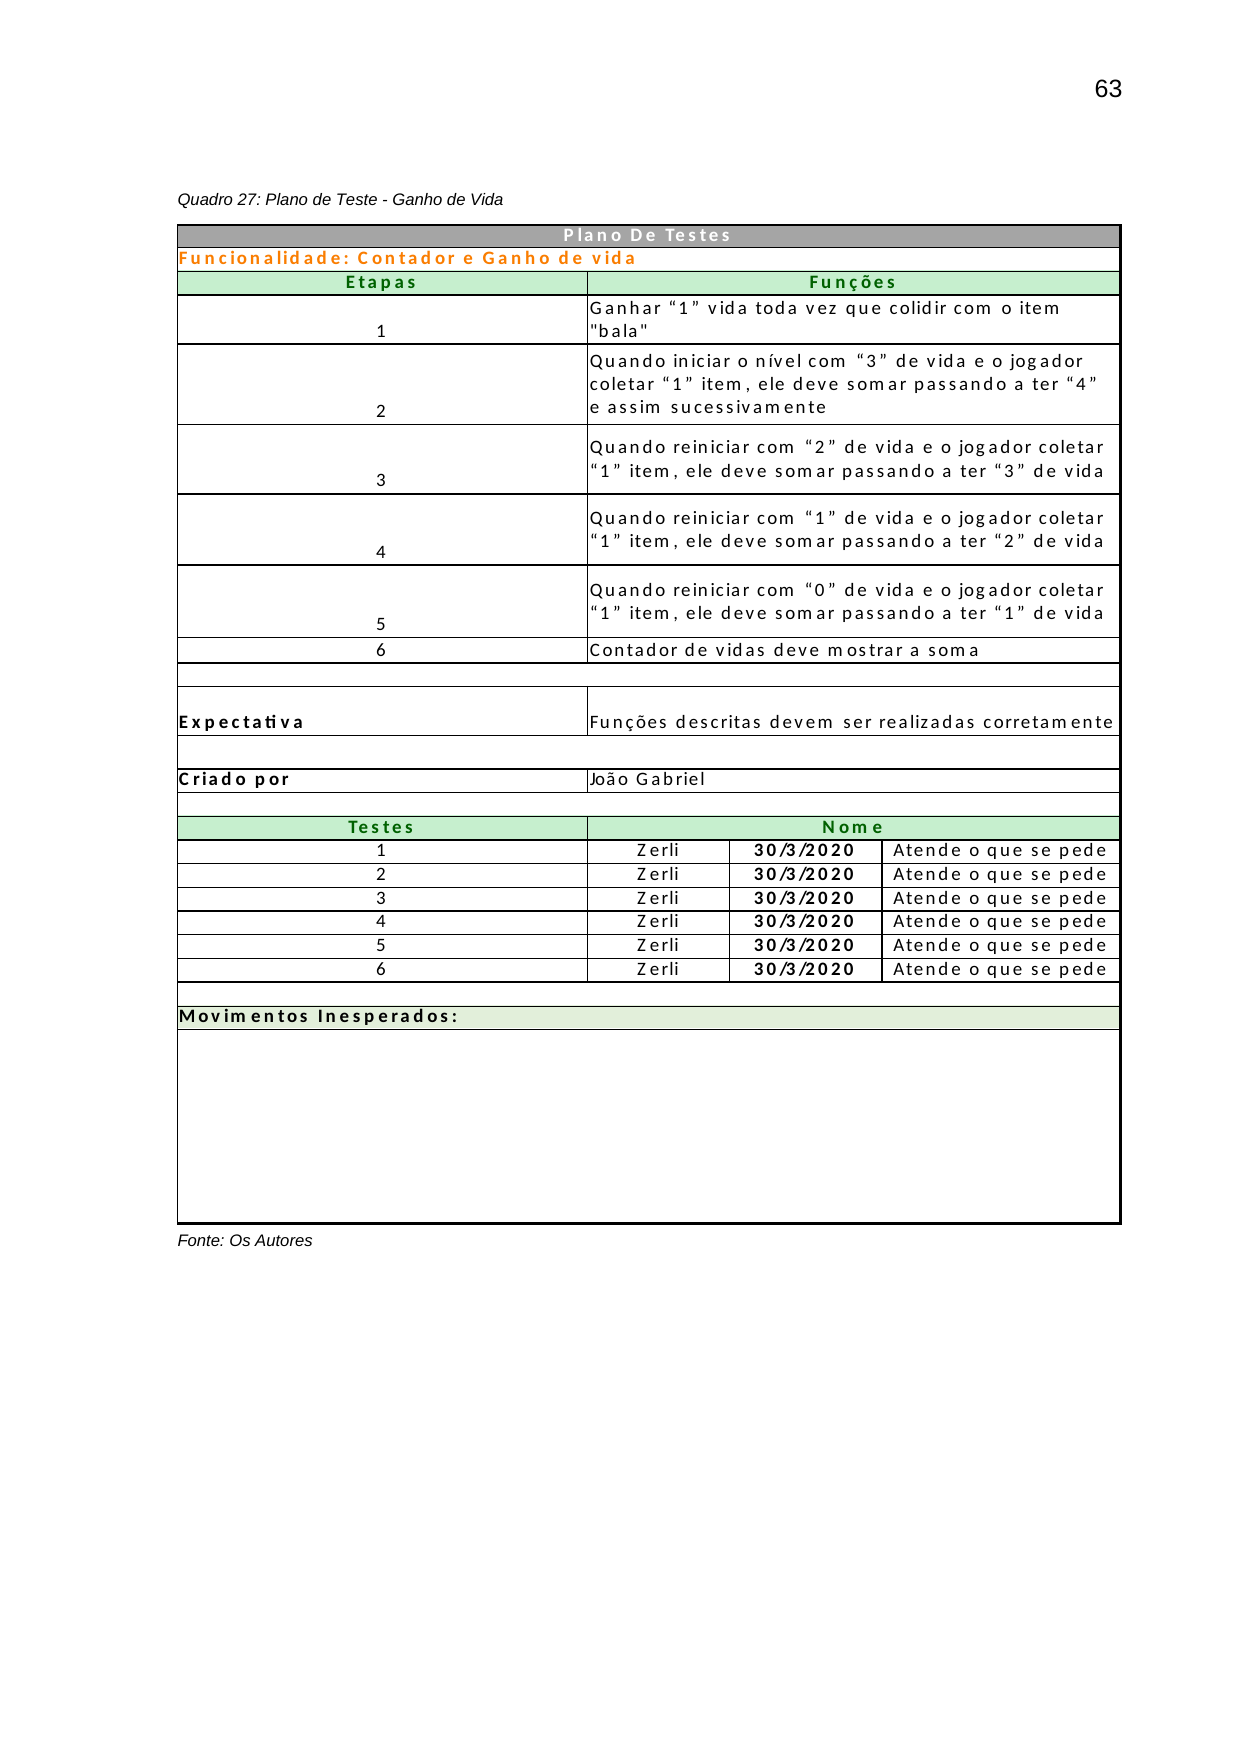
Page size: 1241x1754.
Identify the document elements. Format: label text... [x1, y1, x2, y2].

text Fonte: Os Autores [588, 495, 1119, 564]
text Fonte: Os Autores [588, 296, 1119, 343]
text Fonte: Os Autores [588, 770, 1119, 792]
text Quadro 27: Plano de Teste - Ganho de Vida [177, 190, 1122, 209]
text Fonte: Os Autores [883, 959, 1119, 981]
text Fonte: Os Autores [730, 841, 881, 863]
text Fonte: Os Autores [588, 912, 729, 934]
text Fonte: Os Autores [178, 1030, 1119, 1222]
text Fonte: Os Autores [588, 638, 1119, 662]
text Fonte: Os Autores [883, 912, 1119, 934]
text Fonte: Os Autores [178, 687, 587, 735]
text Fonte: Os Autores [178, 638, 587, 662]
text Fonte: Os Autores [883, 935, 1119, 958]
text Fonte: Os Autores [730, 935, 881, 958]
text Fonte: Os Autores [178, 864, 587, 887]
text Fonte: Os Autores [588, 864, 729, 887]
text Fonte: Os Autores [178, 888, 587, 910]
text Fonte: Os Autores [178, 912, 587, 934]
text Fonte: Os Autores [178, 664, 1119, 686]
text Fonte: Os Autores [178, 770, 587, 792]
text Fonte: Os Autores [883, 888, 1119, 910]
text Fonte: Os Autores [178, 296, 587, 343]
text Fonte: Os Autores [588, 687, 1119, 735]
text Fonte: Os Autores [178, 736, 1119, 768]
text Fonte: Os Autores [883, 864, 1119, 887]
text Fonte: Os Autores [730, 912, 881, 934]
text Fonte: Os Autores [178, 983, 1119, 1005]
text Fonte: Os Autores [177, 1225, 1122, 1250]
text Fonte: Os Autores [178, 841, 587, 863]
text Fonte: Os Autores [588, 935, 729, 958]
text Fonte: Os Autores [588, 345, 1119, 424]
text Fonte: Os Autores [588, 566, 1119, 637]
text Fonte: Os Autores [588, 425, 1119, 493]
text Fonte: Os Autores [178, 248, 1119, 270]
text Fonte: Os Autores [883, 841, 1119, 863]
text Fonte: Os Autores [178, 566, 587, 637]
text Fonte: Os Autores [178, 345, 587, 424]
text Fonte: Os Autores [730, 864, 881, 887]
text Fonte: Os Autores [178, 793, 1119, 815]
text Fonte: Os Autores [588, 888, 729, 910]
text Fonte: Os Autores [178, 495, 587, 564]
text Fonte: Os Autores [178, 425, 587, 493]
text Fonte: Os Autores [588, 959, 729, 981]
text Fonte: Os Autores [730, 888, 881, 910]
text Fonte: Os Autores [178, 935, 587, 958]
text Fonte: Os Autores [730, 959, 881, 981]
text Fonte: Os Autores [588, 841, 729, 863]
text Fonte: Os Autores [178, 959, 587, 981]
